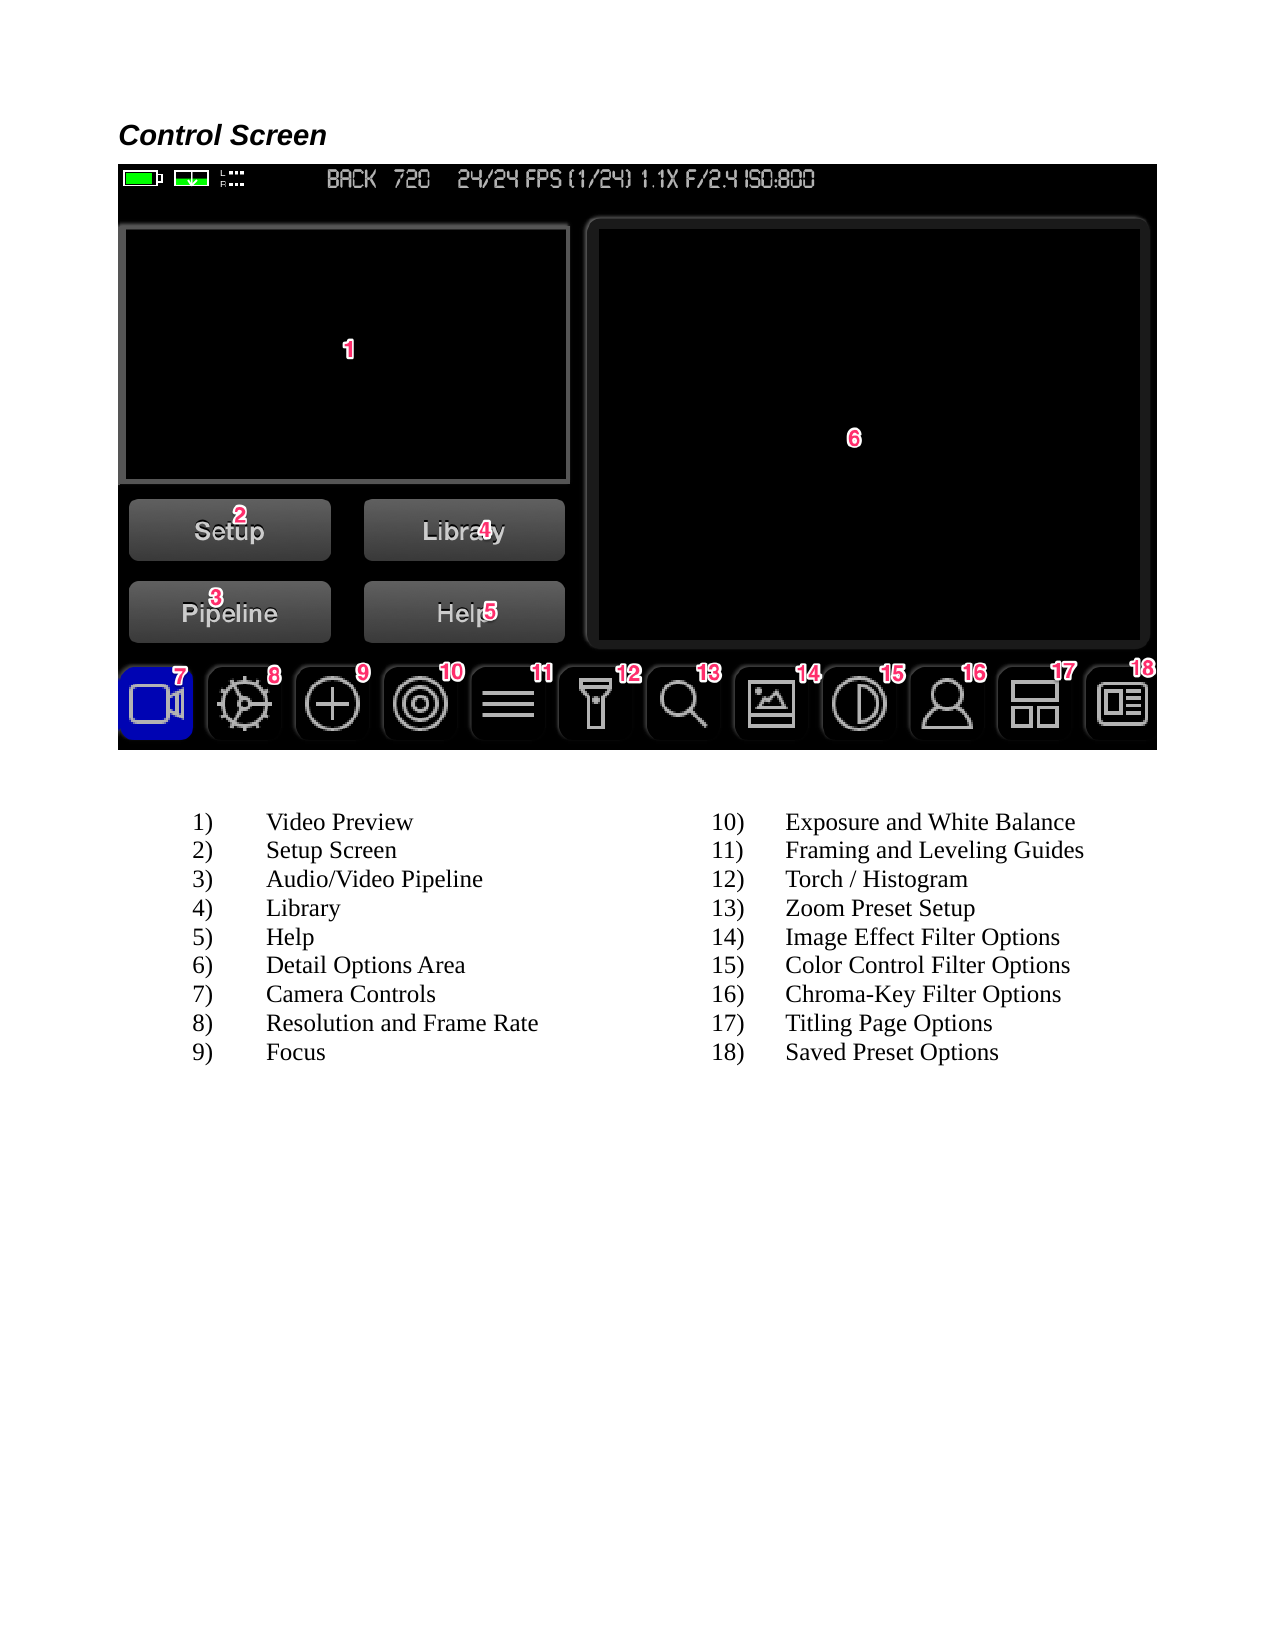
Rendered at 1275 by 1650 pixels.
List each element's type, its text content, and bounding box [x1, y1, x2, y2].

table_header Video Preview Setup Screen Audio/Video Pipeline Library Help Detail Options Area Camera Controls Resolution and Frame Rate Focus [118, 778, 637, 1094]
subtitle Control Screen [118, 118, 1157, 152]
table_header Exposure and White Balance Framing and Leveling Guides Torch / Histogram Zoom Preset Setup Image Effect Filter Options Color Control Filter Options Chroma-Key Filter Options Titling Page Options Saved Preset Options [638, 778, 1157, 1094]
picture [118, 164, 1157, 750]
